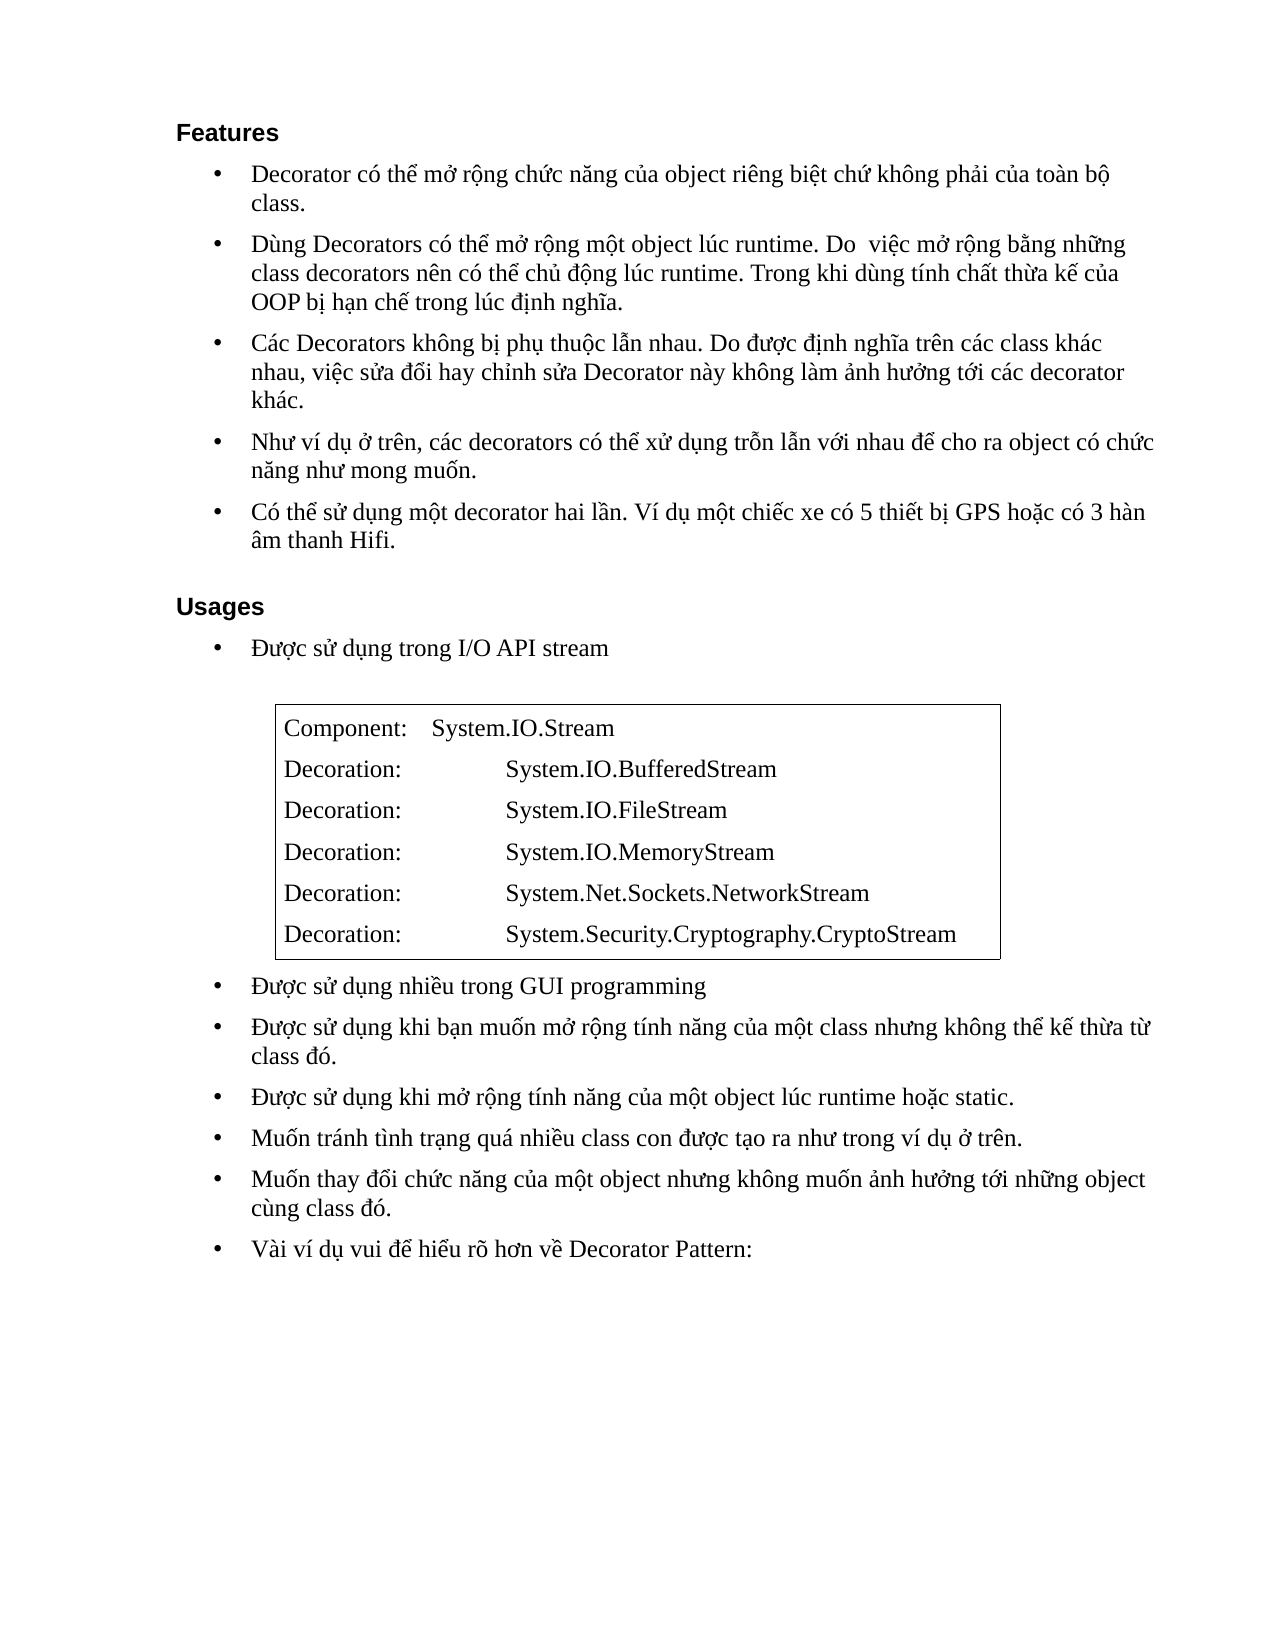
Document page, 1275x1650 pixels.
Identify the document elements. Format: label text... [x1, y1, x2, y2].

list Decoration: System.Net.Sockets.NetworkStream [284, 878, 991, 907]
subtitle Usages [176, 592, 1157, 620]
list Các Decorators không bị phụ thuộc lẫn nhau. Do được định nghĩa trên các class khác nhau, việc sửa đổi hay chỉnh sửa Decorator này không làm ảnh hưởng tới các decorator khác. [213, 328, 1157, 414]
list Được sử dụng nhiều trong GUI programming [213, 674, 1157, 999]
list Vài ví dụ vui để hiểu rõ hơn về Decorator Pattern: [213, 1234, 1157, 1263]
list Decoration: System.IO.FileStream [284, 795, 991, 824]
list Decoration: System.IO.BufferedStream [284, 754, 991, 783]
list Decorator có thể mở rộng chức năng của object riêng biệt chứ không phải của toàn bộ class. [213, 159, 1157, 217]
list Được sử dụng khi mở rộng tính năng của một object lúc runtime hoặc static. [213, 1082, 1157, 1111]
list Muốn thay đổi chức năng của một object nhưng không muốn ảnh hưởng tới những object cùng class đó. [213, 1164, 1157, 1222]
list Component: System.IO.Stream [284, 713, 991, 742]
list Có thể sử dụng một decorator hai lần. Ví dụ một chiếc xe có 5 thiết bị GPS hoặc có 3 hàn âm thanh Hifi. [213, 497, 1157, 554]
list Decoration: System.Security.Cryptography.CryptoStream [284, 919, 991, 948]
list Như ví dụ ở trên, các decorators có thể xử dụng trỗn lẫn với nhau để cho ra object có chức năng như mong muốn. [213, 427, 1157, 484]
list Dùng Decorators có thể mở rộng một object lúc runtime. Do việc mở rộng bằng những class decorators nên có thể chủ động lúc runtime. Trong khi dùng tính chất thừa kế của OOP bị hạn chế trong lúc định nghĩa. [213, 229, 1157, 315]
subtitle Features [176, 118, 1157, 147]
list Muốn tránh tình trạng quá nhiều class con được tạo ra như trong ví dụ ở trên. [213, 1123, 1157, 1152]
list Được sử dụng khi bạn muốn mở rộng tính năng của một class nhưng không thể kế thừa từ class đó. [213, 1012, 1157, 1069]
list [276, 705, 1000, 959]
list Được sử dụng trong I/O API stream [213, 633, 1157, 662]
list Decoration: System.IO.MemoryStream [284, 837, 991, 865]
